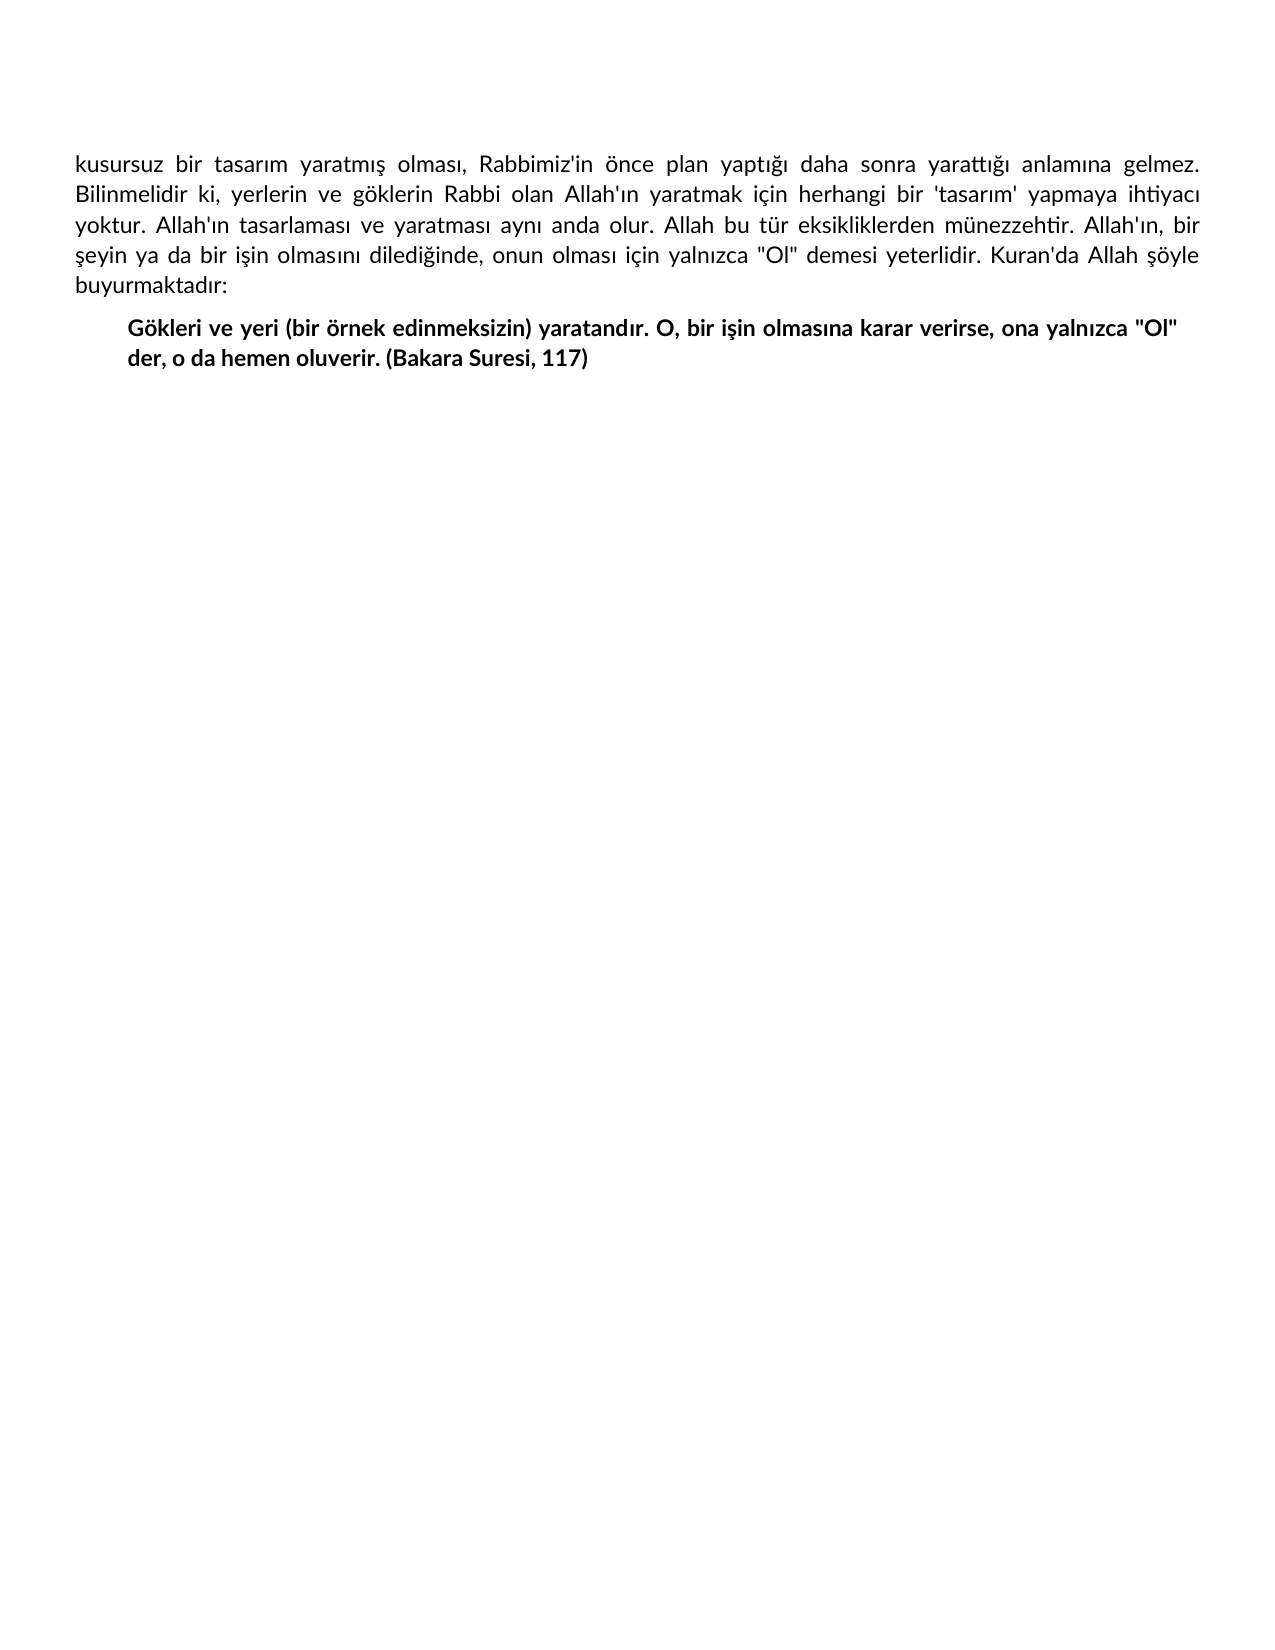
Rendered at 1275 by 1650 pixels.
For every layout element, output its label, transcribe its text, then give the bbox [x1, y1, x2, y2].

text Gökleri ve yeri (bir örnek edinmeksizin) yaratandır. O, bir işin olmasına karar verirse, ona yalnızca "Ol" der, o da hemen oluverir. (Bakara Suresi, 117) [127, 313, 1177, 371]
text kusursuz bir tasarım yaratmış olması, Rabbimiz'in önce plan yaptığı daha sonra yarattığı anlamına gelmez. Bilinmelidir ki, yerlerin ve göklerin Rabbi olan Allah'ın yaratmak için herhangi bir 'tasarım' yapmaya ihtiyacı yoktur. Allah'ın tasarlaması ve yaratması aynı anda olur. Allah bu tür eksikliklerden münezzehtir. Allah'ın, bir şeyin ya da bir işin olmasını dilediğinde, onun olması için yalnızca "Ol" demesi yeterlidir. Kuran'da Allah şöyle buyurmaktadır: [75, 150, 1200, 298]
